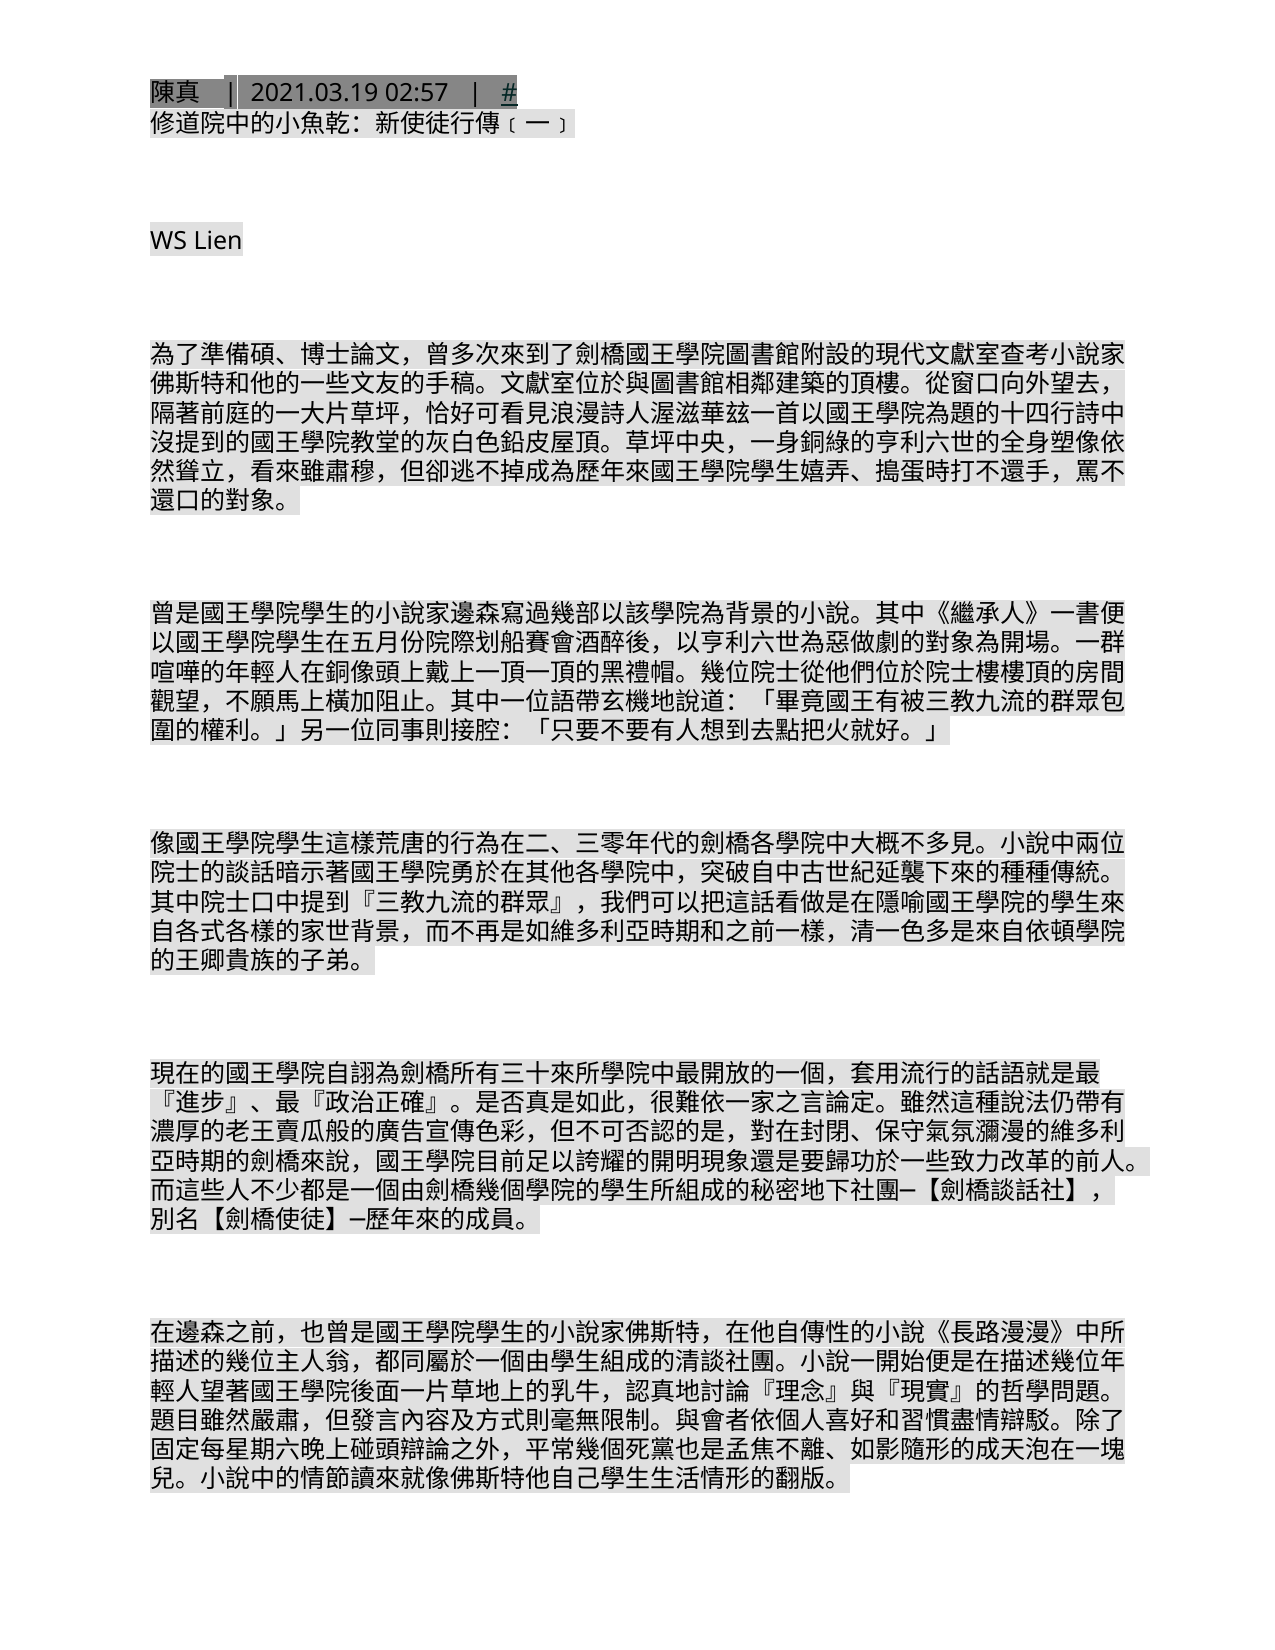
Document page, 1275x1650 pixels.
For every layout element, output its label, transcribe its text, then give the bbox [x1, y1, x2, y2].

text WS Lien [150, 222, 1125, 256]
text 陳真 | 2021.03.19 02:57 | # [150, 75, 1125, 109]
text 為了準備碩、博士論文，曾多次來到了劍橋國王學院圖書館附設的現代文獻室查考小說家佛斯特和他的一些文友的手稿。文獻室位於與圖書館相鄰建築的頂樓。從窗口向外望去，隔著前庭的一大片草坪，恰好可看見浪漫詩人渥滋華玆一首以國王學院為題的十四行詩中沒提到的國王學院教堂的灰白色鉛皮屋頂。草坪中央，一身銅綠的亨利六世的全身塑像依然聳立，看來雖肅穆，但卻逃不掉成為歷年來國王學院學生嬉弄、搗蛋時打不還手，罵不還口的對象。 [150, 340, 1125, 515]
text 現在的國王學院自詡為劍橋所有三十來所學院中最開放的一個，套用流行的話語就是最『進步』、最『政治正確』。是否真是如此，很難依一家之言論定。雖然這種說法仍帶有濃厚的老王賣瓜般的廣告宣傳色彩，但不可否認的是，對在封閉、保守氣氛瀰漫的維多利亞時期的劍橋來說，國王學院目前足以誇耀的開明現象還是要歸功於一些致力改革的前人。而這些人不少都是一個由劍橋幾個學院的學生所組成的秘密地下社團─【劍橋談話社】，別名【劍橋使徒】─歷年來的成員。 [150, 1059, 1125, 1234]
text 曾是國王學院學生的小說家邊森寫過幾部以該學院為背景的小說。其中《繼承人》一書便以國王學院學生在五月份院際划船賽會酒醉後，以亨利六世為惡做劇的對象為開場。一群喧嘩的年輕人在銅像頭上戴上一頂一頂的黑禮帽。幾位院士從他們位於院士樓樓頂的房間觀望，不願馬上橫加阻止。其中一位語帶玄機地說道：「畢竟國王有被三教九流的群眾包圍的權利。」另一位同事則接腔：「只要不要有人想到去點把火就好。」 [150, 599, 1125, 745]
text 在邊森之前，也曾是國王學院學生的小說家佛斯特，在他自傳性的小說《長路漫漫》中所描述的幾位主人翁，都同屬於一個由學生組成的清談社團。小說一開始便是在描述幾位年輕人望著國王學院後面一片草地上的乳牛，認真地討論『理念』與『現實』的哲學問題。題目雖然嚴肅，但發言內容及方式則毫無限制。與會者依個人喜好和習慣盡情辯駁。除了固定每星期六晚上碰頭辯論之外，平常幾個死黨也是孟焦不離、如影隨形的成天泡在一塊兒。小說中的情節讀來就像佛斯特他自己學生生活情形的翻版。 [150, 1318, 1125, 1493]
text 像國王學院學生這樣荒唐的行為在二、三零年代的劍橋各學院中大概不多見。小說中兩位院士的談話暗示著國王學院勇於在其他各學院中，突破自中古世紀延襲下來的種種傳統。其中院士口中提到『三教九流的群眾』，我們可以把這話看做是在隱喻國王學院的學生來自各式各樣的家世背景，而不再是如維多利亞時期和之前一樣，清一色多是來自依頓學院的王卿貴族的子弟。 [150, 829, 1125, 975]
text 修道院中的小魚乾：新使徒行傳﹝一﹞ [150, 109, 1125, 138]
